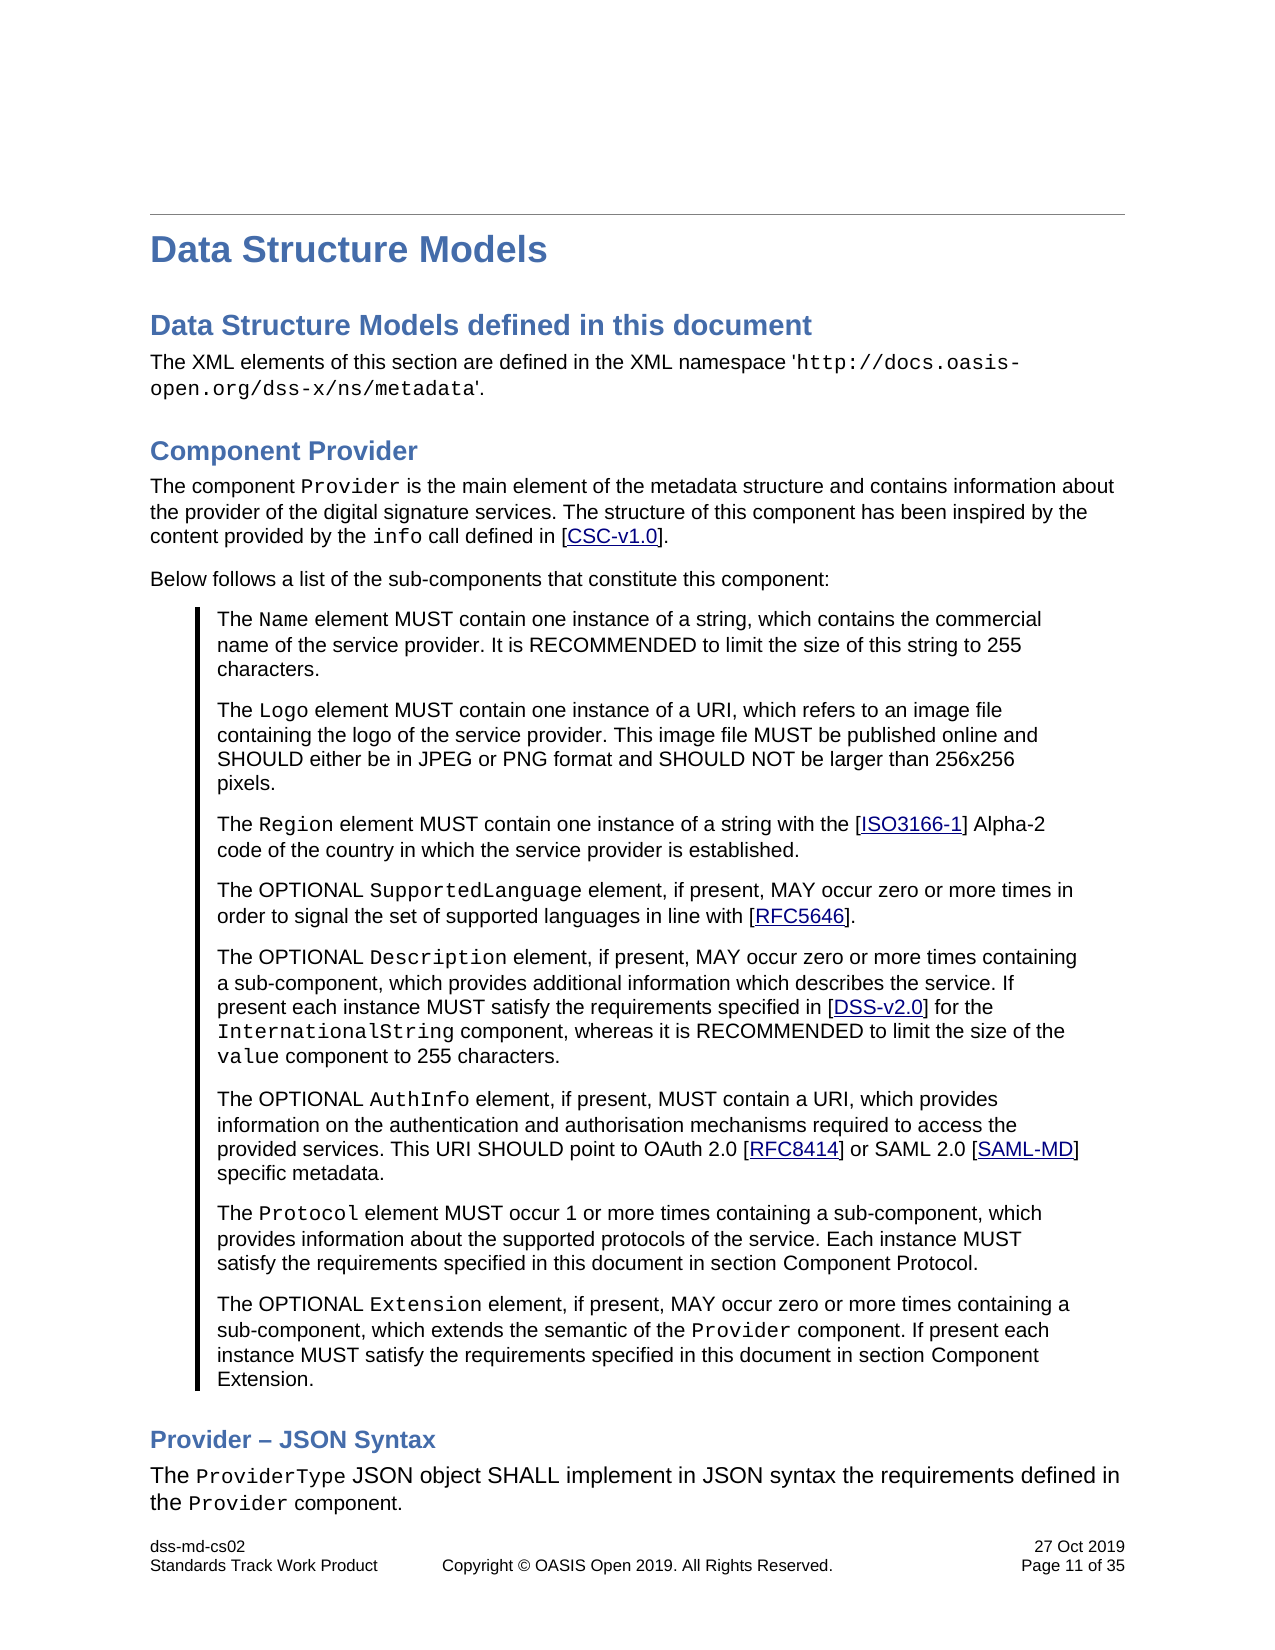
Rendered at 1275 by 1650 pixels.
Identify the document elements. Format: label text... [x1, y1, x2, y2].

text Below follows a list of the sub-components that constitute this component: [150, 566, 1125, 590]
text The OPTIONAL AuthInfo element, if present, MUST contain a URI, which provides information on the authentication and authorisation mechanisms required to access the provided services. This URI SHOULD point to OAuth 2.0 [RFC8414] or SAML 2.0 [SAML-MD] specific metadata. [200, 1087, 1080, 1184]
text The OPTIONAL Extension element, if present, MAY occur zero or more times containing a sub-component, which extends the semantic of the Provider component. If present each instance MUST satisfy the requirements specified in this document in section 3.1.9. [200, 1292, 1080, 1391]
text The Logo element MUST contain one instance of a URI, which refers to an image file containing the logo of the service provider. This image file MUST be published online and SHOULD either be in JPEG or PNG format and SHOULD NOT be larger than 256x256 pixels. [200, 697, 1080, 795]
text The XML elements of this section are defined in the XML namespace 'http://docs.oasis-open.org/dss-x/ns/metadata'. [150, 349, 1125, 401]
subtitle Provider – JSON Syntax [150, 1424, 1125, 1453]
text The Region element MUST contain one instance of a string with the [ISO3166-1] Alpha-2 code of the country in which the service provider is established. [200, 812, 1080, 862]
text The OPTIONAL SupportedLanguage element, if present, MAY occur zero or more times in order to signal the set of supported languages in line with [RFC5646]. [200, 878, 1080, 928]
text The Protocol element MUST occur 1 or more times containing a sub-component, which provides information about the supported protocols of the service. Each instance MUST satisfy the requirements specified in this document in section 3.1.2. [200, 1201, 1080, 1275]
text The component Provider is the main element of the metadata structure and contains information about the provider of the digital signature services. The structure of this component has been inspired by the content provided by the info call defined in [CSC-v1.0]. [150, 474, 1125, 550]
text The ProviderType JSON object SHALL implement in JSON syntax the requirements defined in the Provider component. [150, 1462, 1125, 1517]
text The OPTIONAL Description element, if present, MAY occur zero or more times containing a sub-component, which provides additional information which describes the service. If present each instance MUST satisfy the requirements specified in [DSS-v2.0] for the InternationalString component, whereas it is RECOMMENDED to limit the size of the value component to 255 characters. [200, 945, 1080, 1070]
subtitle Data Structure Models defined in this document [150, 308, 1125, 341]
subtitle Data Structure Models [150, 215, 1125, 270]
text The Name element MUST contain one instance of a string, which contains the commercial name of the service provider. It is RECOMMENDED to limit the size of this string to 255 characters. [200, 607, 1080, 681]
subtitle Component Provider [150, 434, 1125, 466]
